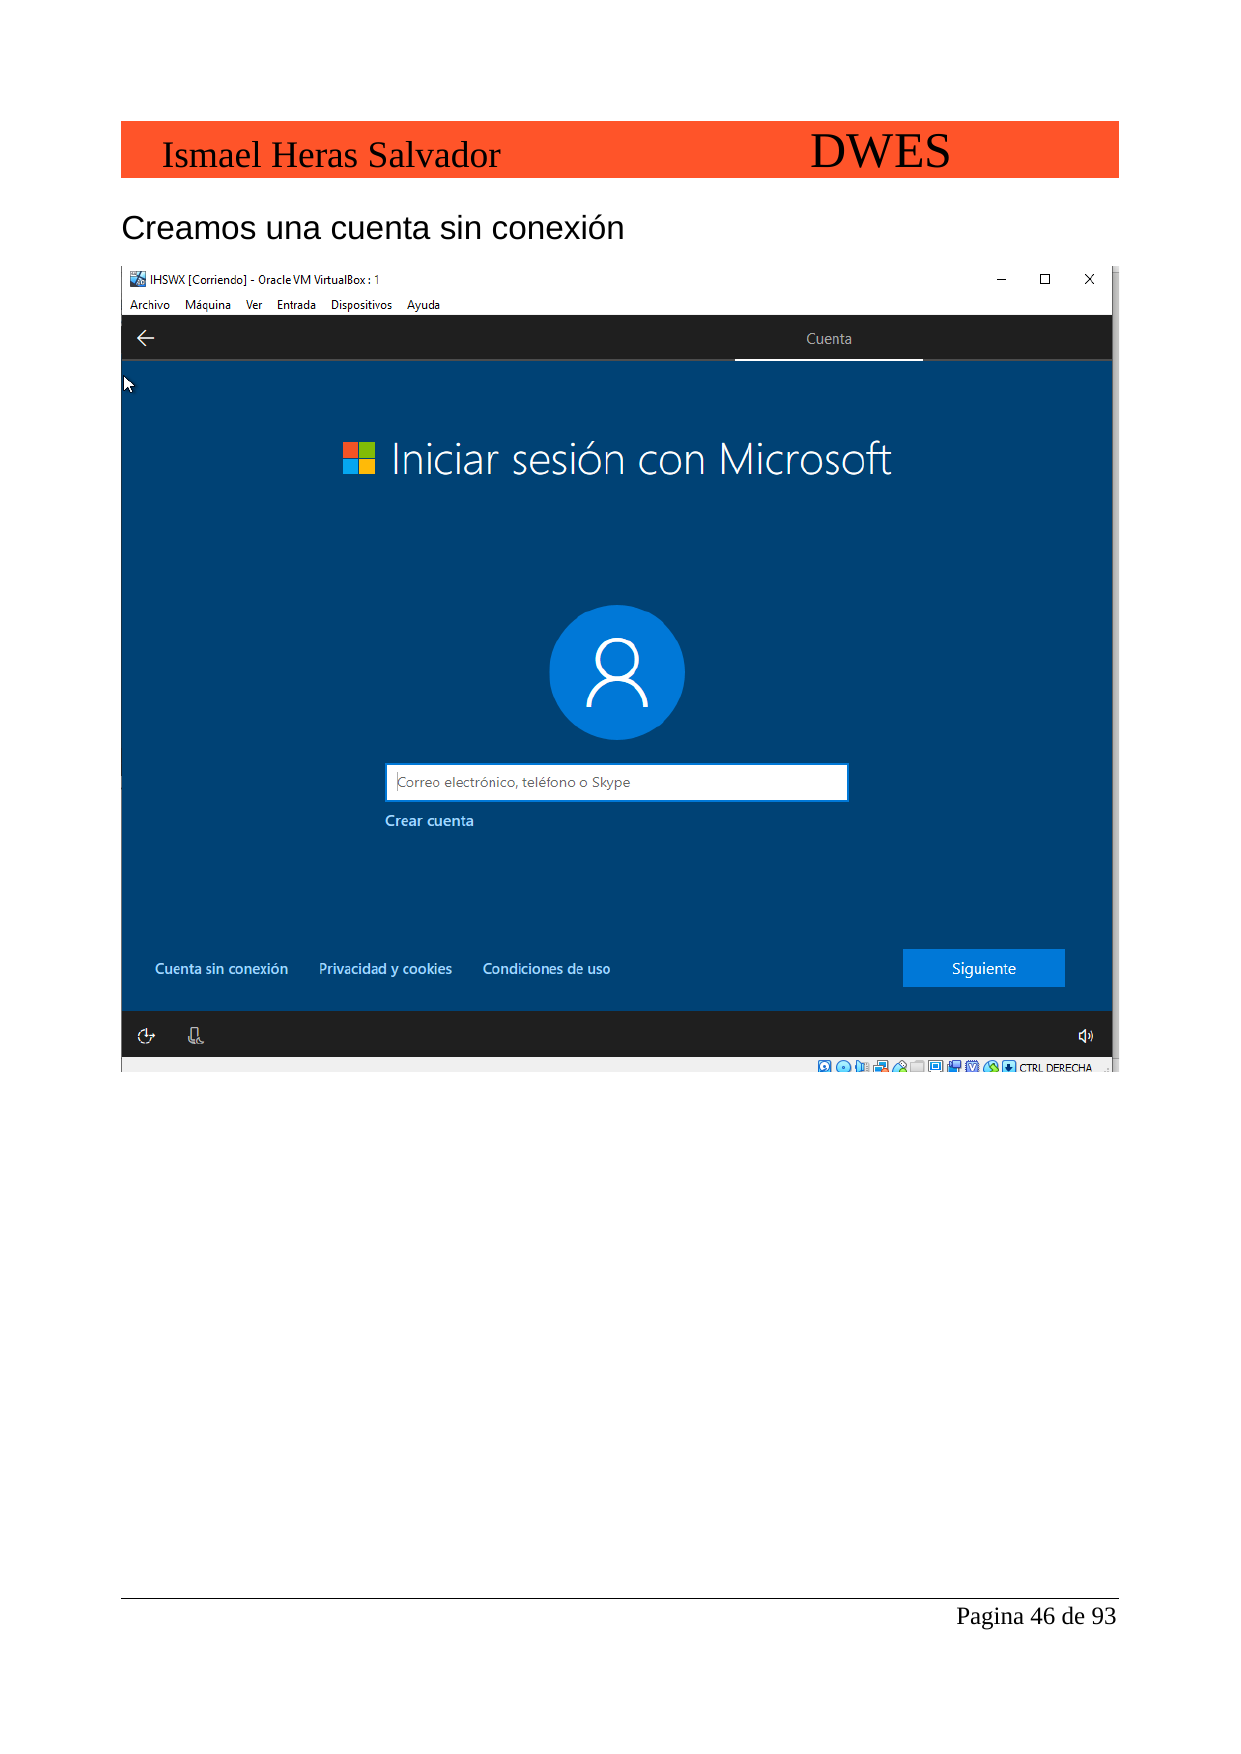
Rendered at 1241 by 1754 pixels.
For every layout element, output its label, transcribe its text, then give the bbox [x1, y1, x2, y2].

picture [121, 266, 1120, 1072]
text Creamos una cuenta sin conexión [121, 208, 1119, 246]
